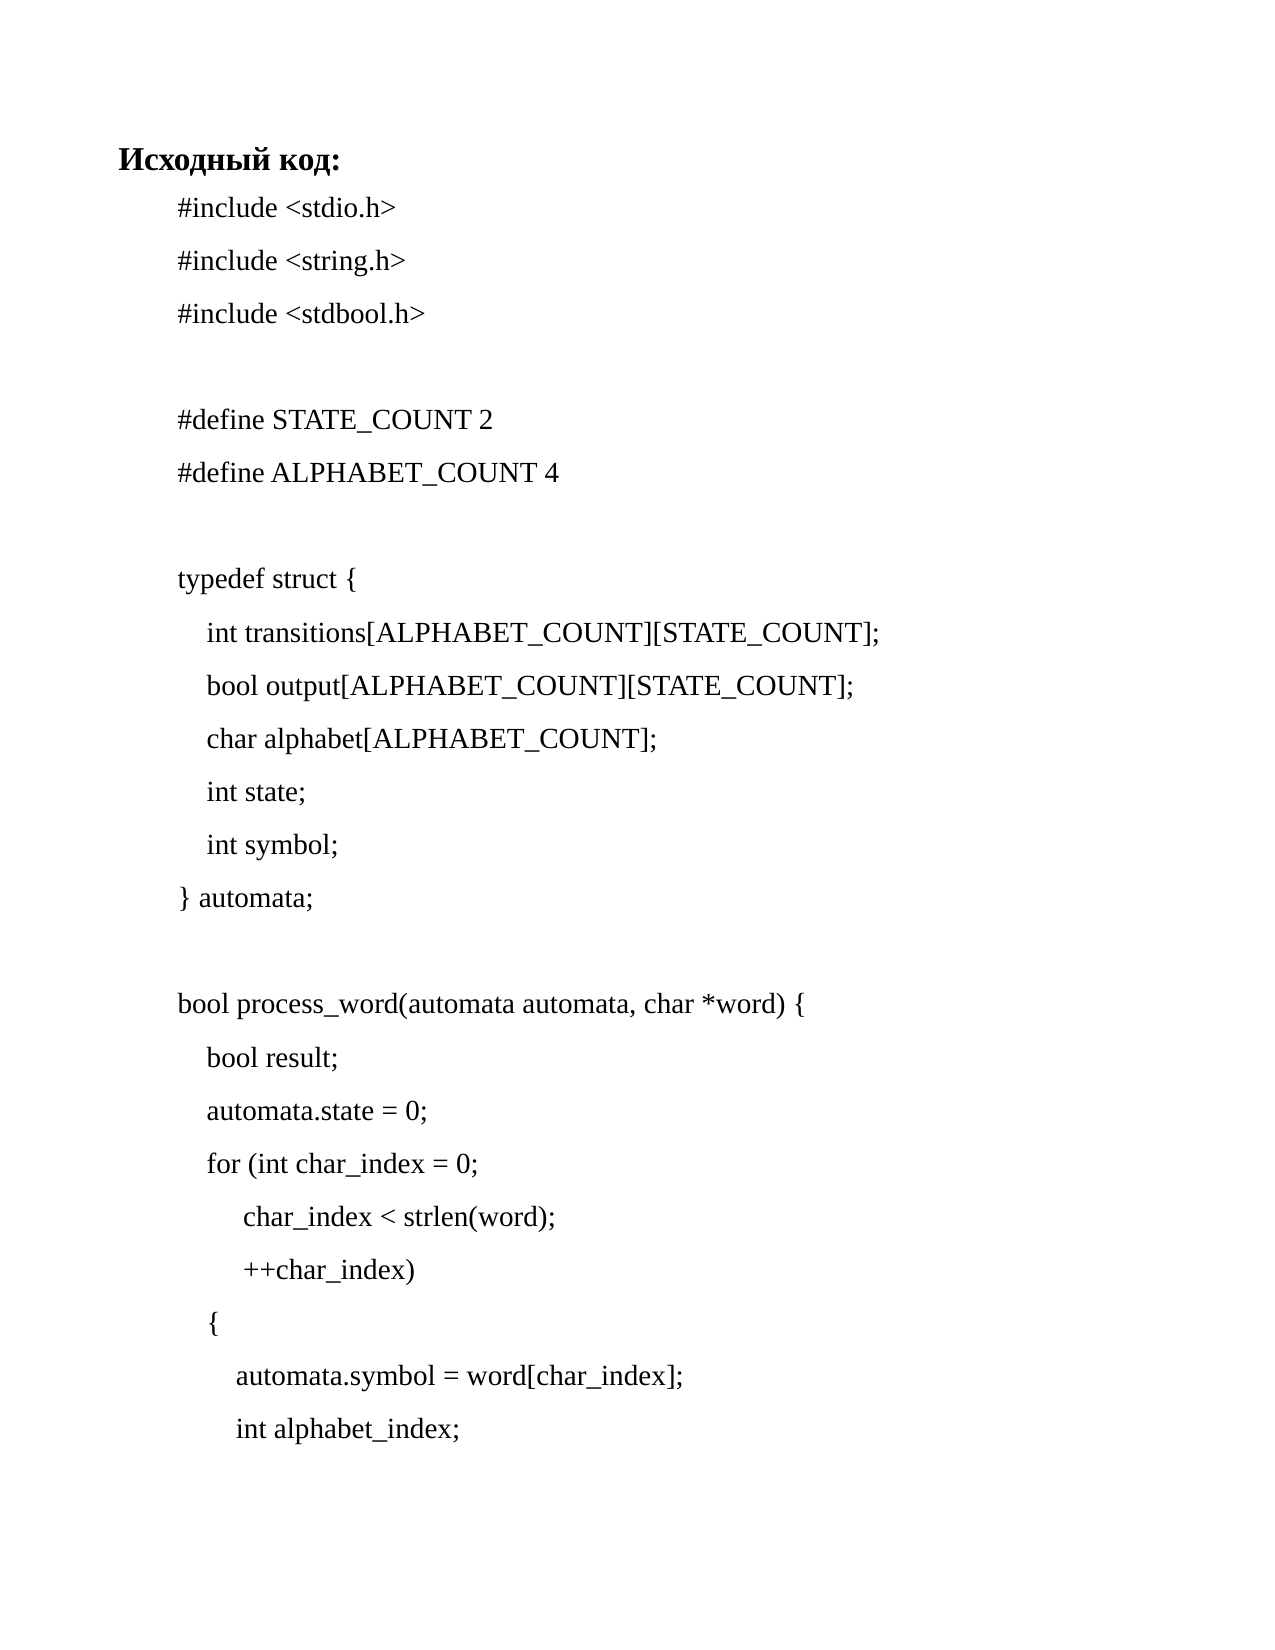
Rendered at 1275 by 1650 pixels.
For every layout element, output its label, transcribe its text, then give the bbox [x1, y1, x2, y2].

text bool output[ALPHABET_COUNT][STATE_COUNT]; [118, 668, 1157, 701]
text ++char_index) [118, 1252, 1157, 1286]
text typedef struct { [118, 562, 1157, 595]
text char alphabet[ALPHABET_COUNT]; [118, 721, 1157, 754]
text automata.state = 0; [118, 1093, 1157, 1126]
subtitle Исходный код: [118, 139, 1157, 177]
text int transitions[ALPHABET_COUNT][STATE_COUNT]; [118, 615, 1157, 648]
text int state; [118, 774, 1157, 808]
text bool result; [118, 1040, 1157, 1073]
text bool process_word(automata automata, char *word) { [118, 987, 1157, 1020]
text #define STATE_COUNT 2 [118, 402, 1157, 436]
text int symbol; [118, 827, 1157, 861]
text char_index < strlen(word); [118, 1199, 1157, 1233]
text #include <stdio.h> [118, 190, 1157, 223]
text } automata; [118, 880, 1157, 914]
text automata.symbol = word[char_index]; [118, 1358, 1157, 1392]
text int alphabet_index; [118, 1412, 1157, 1445]
text #include <stdbool.h> [118, 296, 1157, 329]
text #define ALPHABET_COUNT 4 [118, 455, 1157, 489]
text { [118, 1305, 1157, 1339]
text for (int char_index = 0; [118, 1146, 1157, 1179]
text #include <string.h> [118, 243, 1157, 276]
